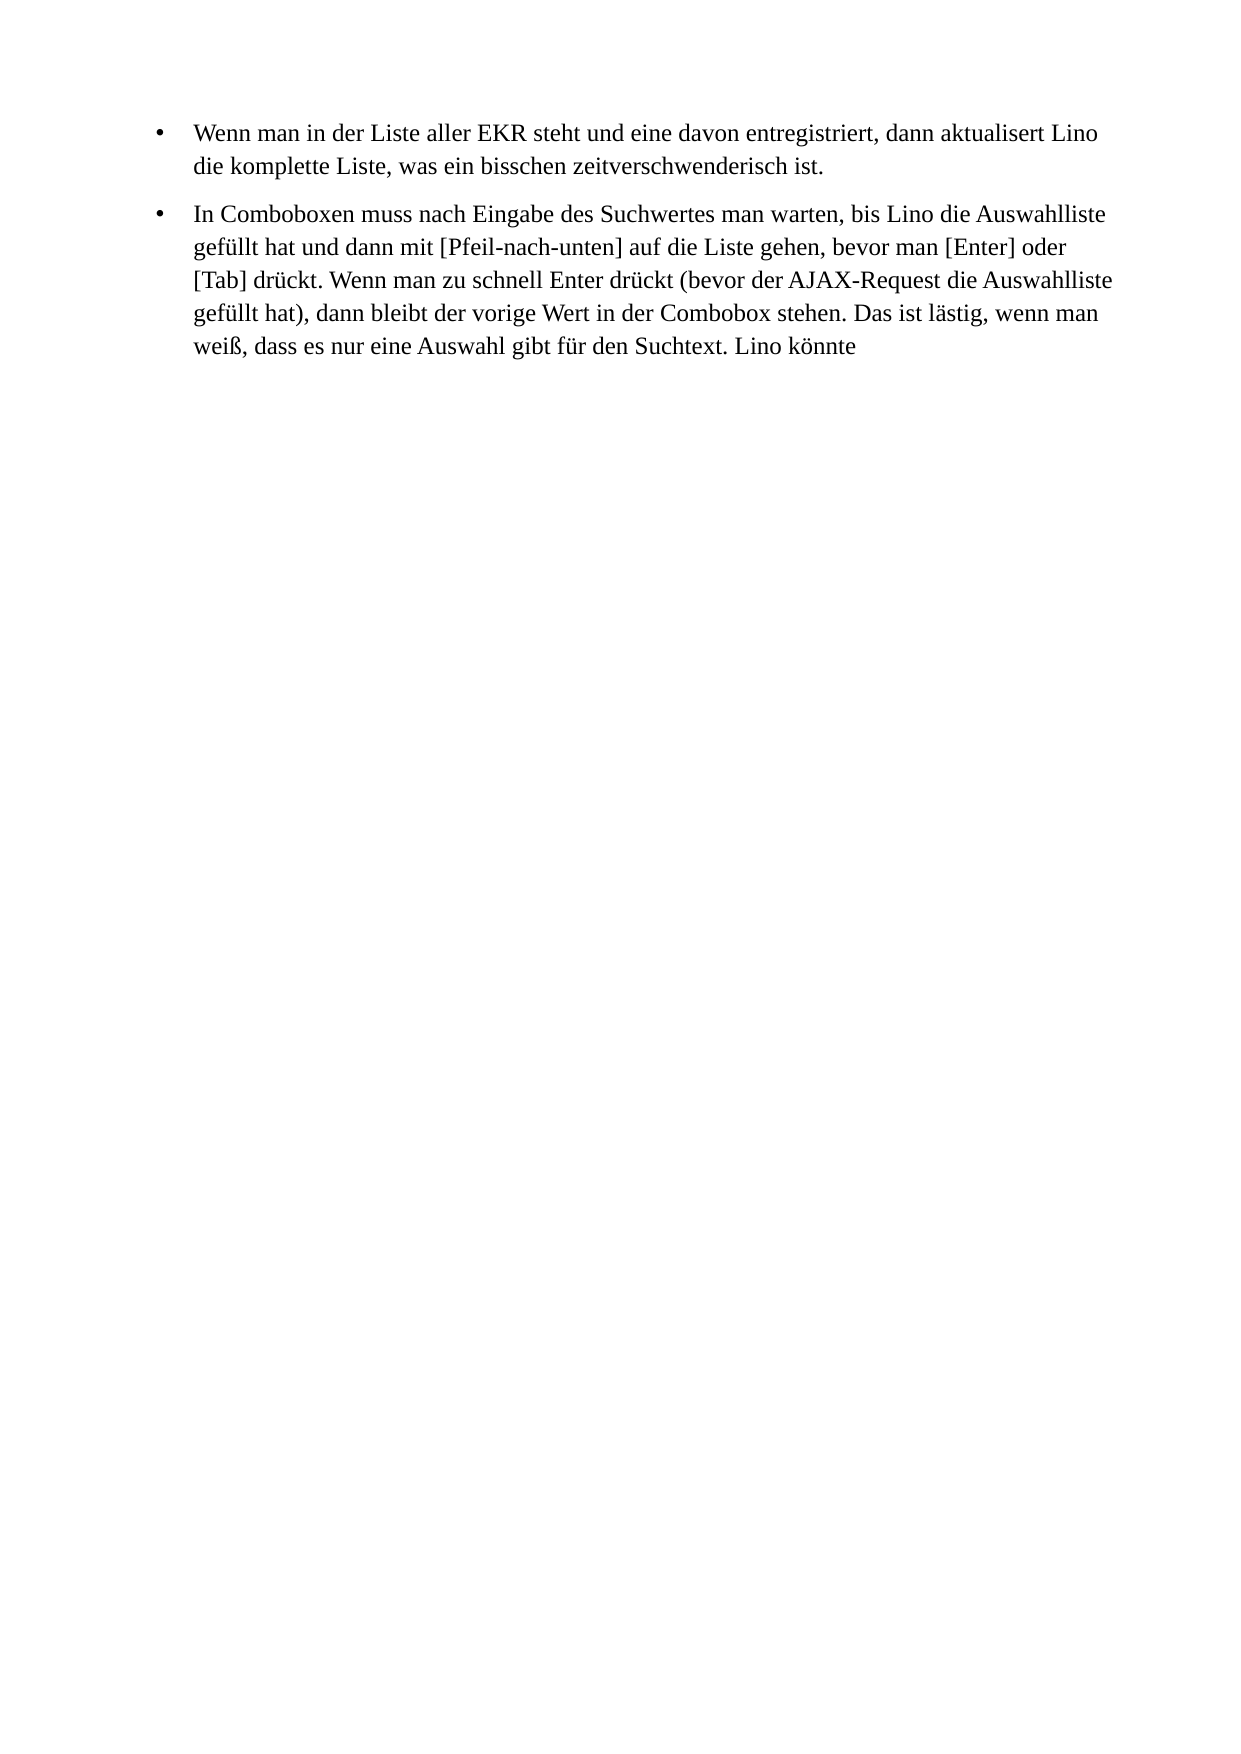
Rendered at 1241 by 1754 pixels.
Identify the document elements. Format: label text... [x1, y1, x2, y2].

list In Comboboxen muss nach Eingabe des Suchwertes man warten, bis Lino die Auswahlliste gefüllt hat und dann mit [Pfeil-nach-unten] auf die Liste gehen, bevor man [Enter] oder [Tab] drückt. Wenn man zu schnell Enter drückt (bevor der AJAX-Request die Auswahlliste gefüllt hat), dann bleibt der vorige Wert in der Combobox stehen. Das ist lästig, wenn man weiß, dass es nur eine Auswahl gibt für den Suchtext. Lino könnte [156, 199, 1122, 359]
list Wenn man in der Liste aller EKR steht und eine davon entregistriert, dann aktualisert Lino die komplette Liste, was ein bisschen zeitverschwenderisch ist. [156, 118, 1122, 180]
